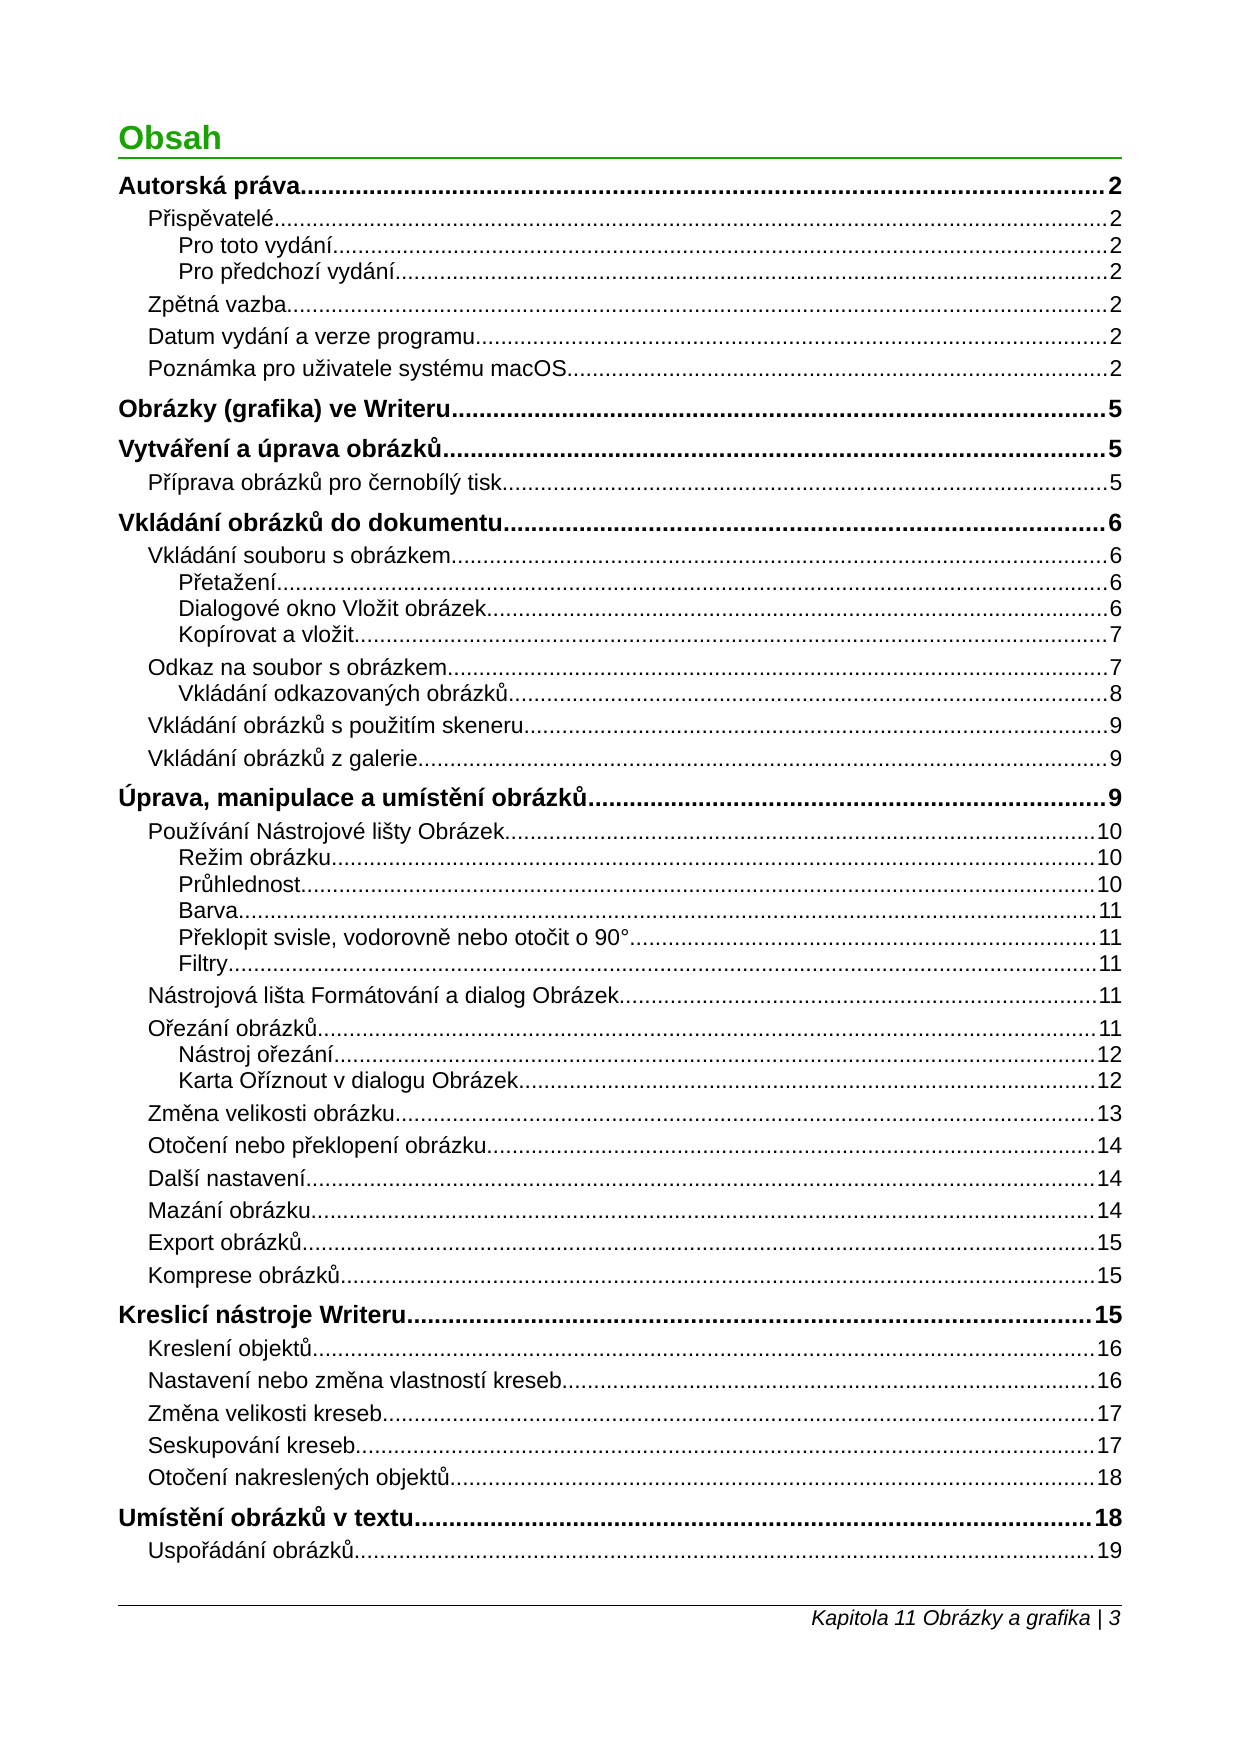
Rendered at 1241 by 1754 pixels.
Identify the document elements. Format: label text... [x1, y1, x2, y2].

text Mazání obrázku 14 [148, 1197, 1122, 1223]
text Nástrojová lišta Formátování a dialog Obrázek 11 [148, 982, 1122, 1008]
text Karta Oříznout v dialogu Obrázek 12 [178, 1067, 1122, 1094]
text Autorská práva 2 [118, 171, 1122, 199]
text Seskupování kreseb 17 [148, 1432, 1122, 1458]
text Umístění obrázků v textu 18 [118, 1503, 1122, 1531]
text Změna velikosti kreseb 17 [148, 1399, 1122, 1426]
text Filtry 11 [178, 950, 1122, 976]
text Obrázky (grafika) ve Writeru 5 [118, 394, 1122, 422]
text Zpětná vazba 2 [148, 291, 1122, 317]
text Nastavení nebo změna vlastností kreseb 16 [148, 1367, 1122, 1393]
text Kreslení objektů 16 [148, 1335, 1122, 1361]
subtitle Obsah [118, 118, 1122, 157]
text Pro toto vydání 2 [178, 232, 1122, 258]
text Poznámka pro uživatele systému macOS 2 [148, 355, 1122, 382]
text Vkládání obrázků do dokumentu 6 [118, 507, 1122, 536]
text Vkládání souboru s obrázkem 6 [148, 542, 1122, 569]
text Otočení nakreslených objektů 18 [148, 1464, 1122, 1491]
text Odkaz na soubor s obrázkem 7 [148, 654, 1122, 680]
text Přetažení 6 [178, 569, 1122, 595]
text Komprese obrázků 15 [148, 1262, 1122, 1288]
text Používání Nástrojové lišty Obrázek 10 [148, 818, 1122, 844]
text Pro předchozí vydání 2 [178, 258, 1122, 284]
text Uspořádání obrázků 19 [148, 1537, 1122, 1564]
text Další nastavení 14 [148, 1164, 1122, 1191]
text Kopírovat a vložit 7 [178, 621, 1122, 648]
text Vkládání obrázků s použitím skeneru 9 [148, 712, 1122, 739]
text Ořezání obrázků 11 [148, 1014, 1122, 1041]
text Vytváření a úprava obrázků 5 [118, 434, 1122, 463]
text Překlopit svisle, vodorovně nebo otočit o 90° 11 [178, 923, 1122, 950]
text Vkládání odkazovaných obrázků 8 [178, 680, 1122, 706]
text Průhlednost 10 [178, 871, 1122, 897]
text Přispěvatelé 2 [148, 205, 1122, 232]
text Export obrázků 15 [148, 1229, 1122, 1256]
text Režim obrázku 10 [178, 844, 1122, 871]
text Vkládání obrázků z galerie 9 [148, 745, 1122, 771]
text Datum vydání a verze programu 2 [148, 323, 1122, 349]
text Otočení nebo překlopení obrázku 14 [148, 1132, 1122, 1158]
text Dialogové okno Vložit obrázek 6 [178, 595, 1122, 621]
text Barva 11 [178, 897, 1122, 923]
text Úprava, manipulace a umístění obrázků 9 [118, 783, 1122, 812]
text Nástroj ořezání 12 [178, 1041, 1122, 1067]
text Kreslicí nástroje Writeru 15 [118, 1300, 1122, 1329]
text Změna velikosti obrázku 13 [148, 1100, 1122, 1126]
text Příprava obrázků pro černobílý tisk 5 [148, 469, 1122, 496]
